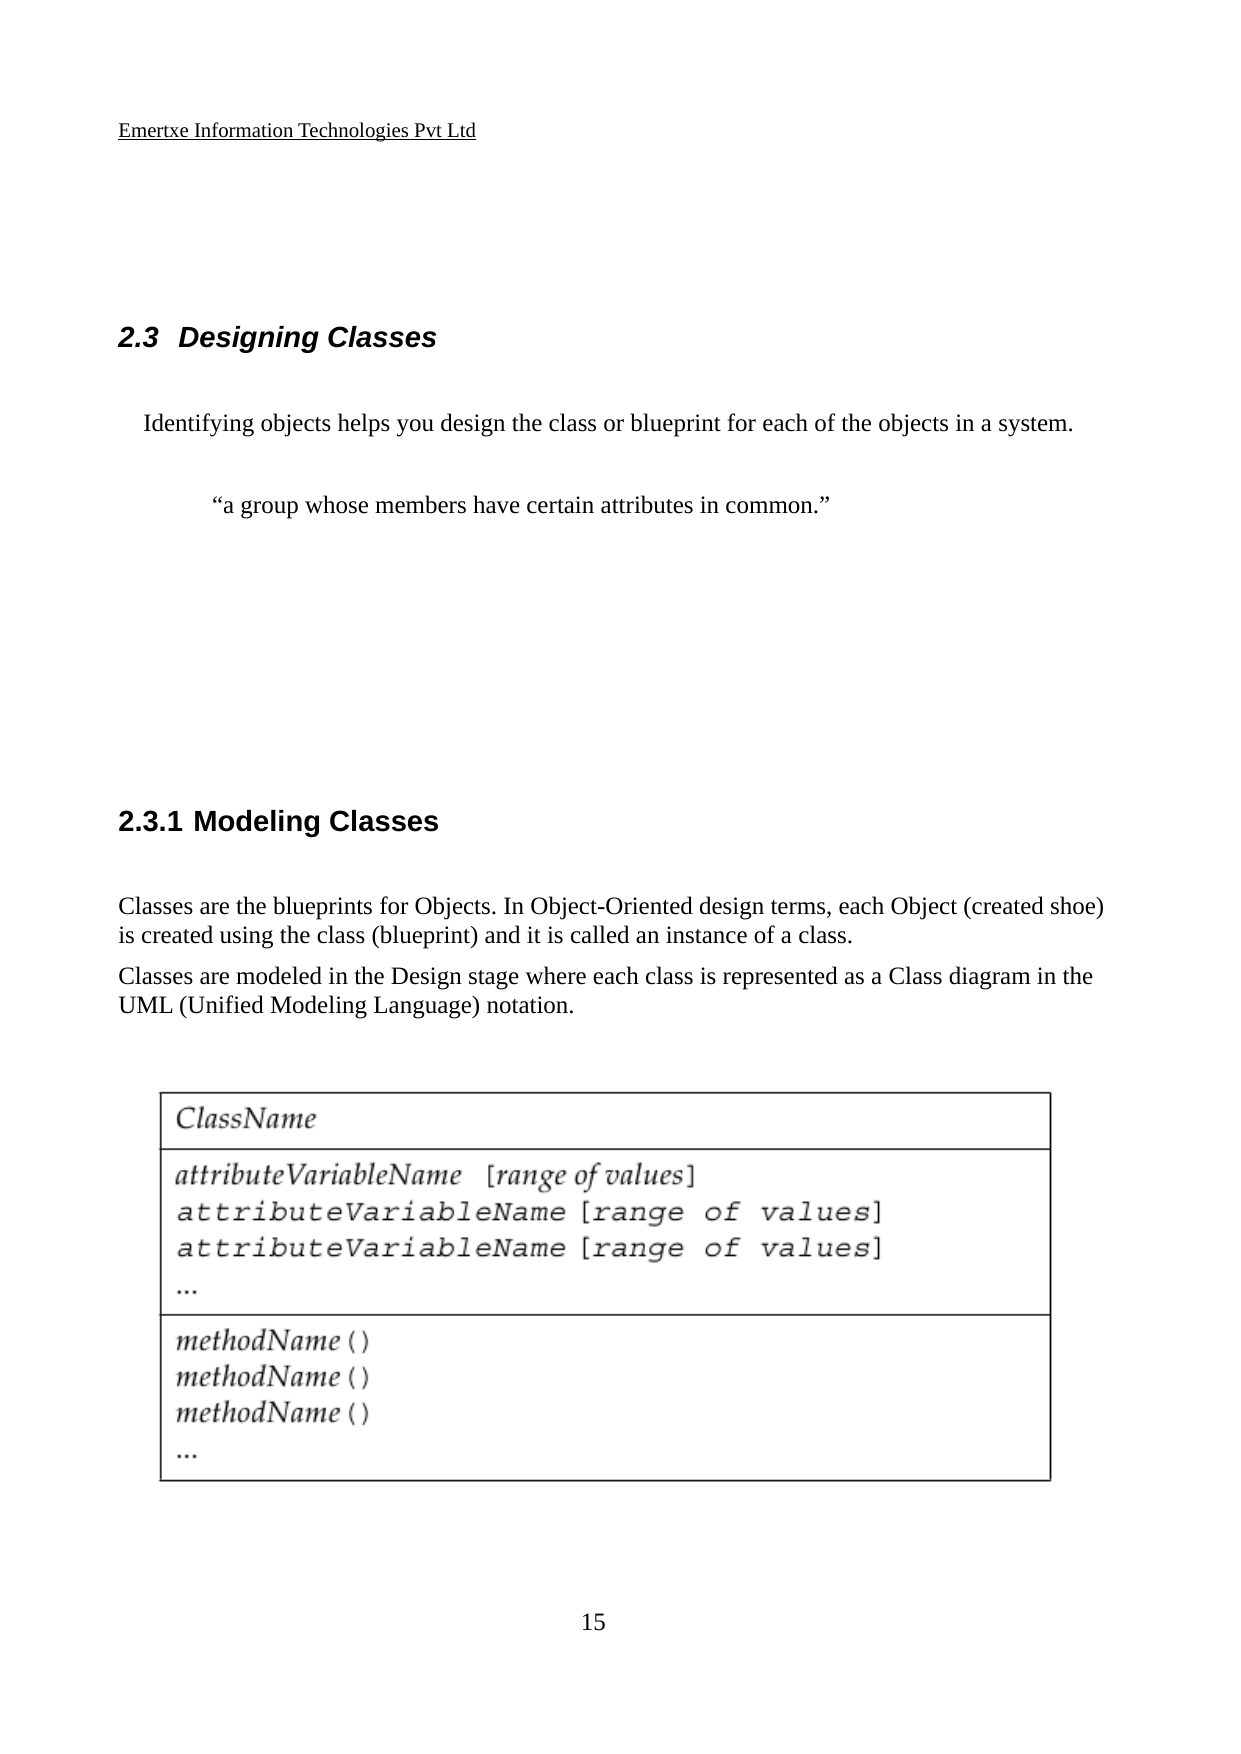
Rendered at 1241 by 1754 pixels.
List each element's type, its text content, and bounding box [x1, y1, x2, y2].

text Classes are the blueprints for Objects. In Object-Oriented design terms, each Object (created shoe) is created using the class (blueprint) and it is called an instance of a class. [118, 891, 1122, 949]
text “a group whose members have certain attributes in common.” [118, 490, 1122, 519]
subtitle Modeling Classes [118, 804, 1122, 837]
subtitle Designing Classes [118, 320, 1122, 354]
picture [129, 1072, 1111, 1513]
text Identifying objects helps you design the class or blueprint for each of the objects in a system. [118, 408, 1122, 436]
text Classes are modeled in the Design stage where each class is represented as a Class diagram in the UML (Unified Modeling Language) notation. [118, 961, 1122, 1019]
